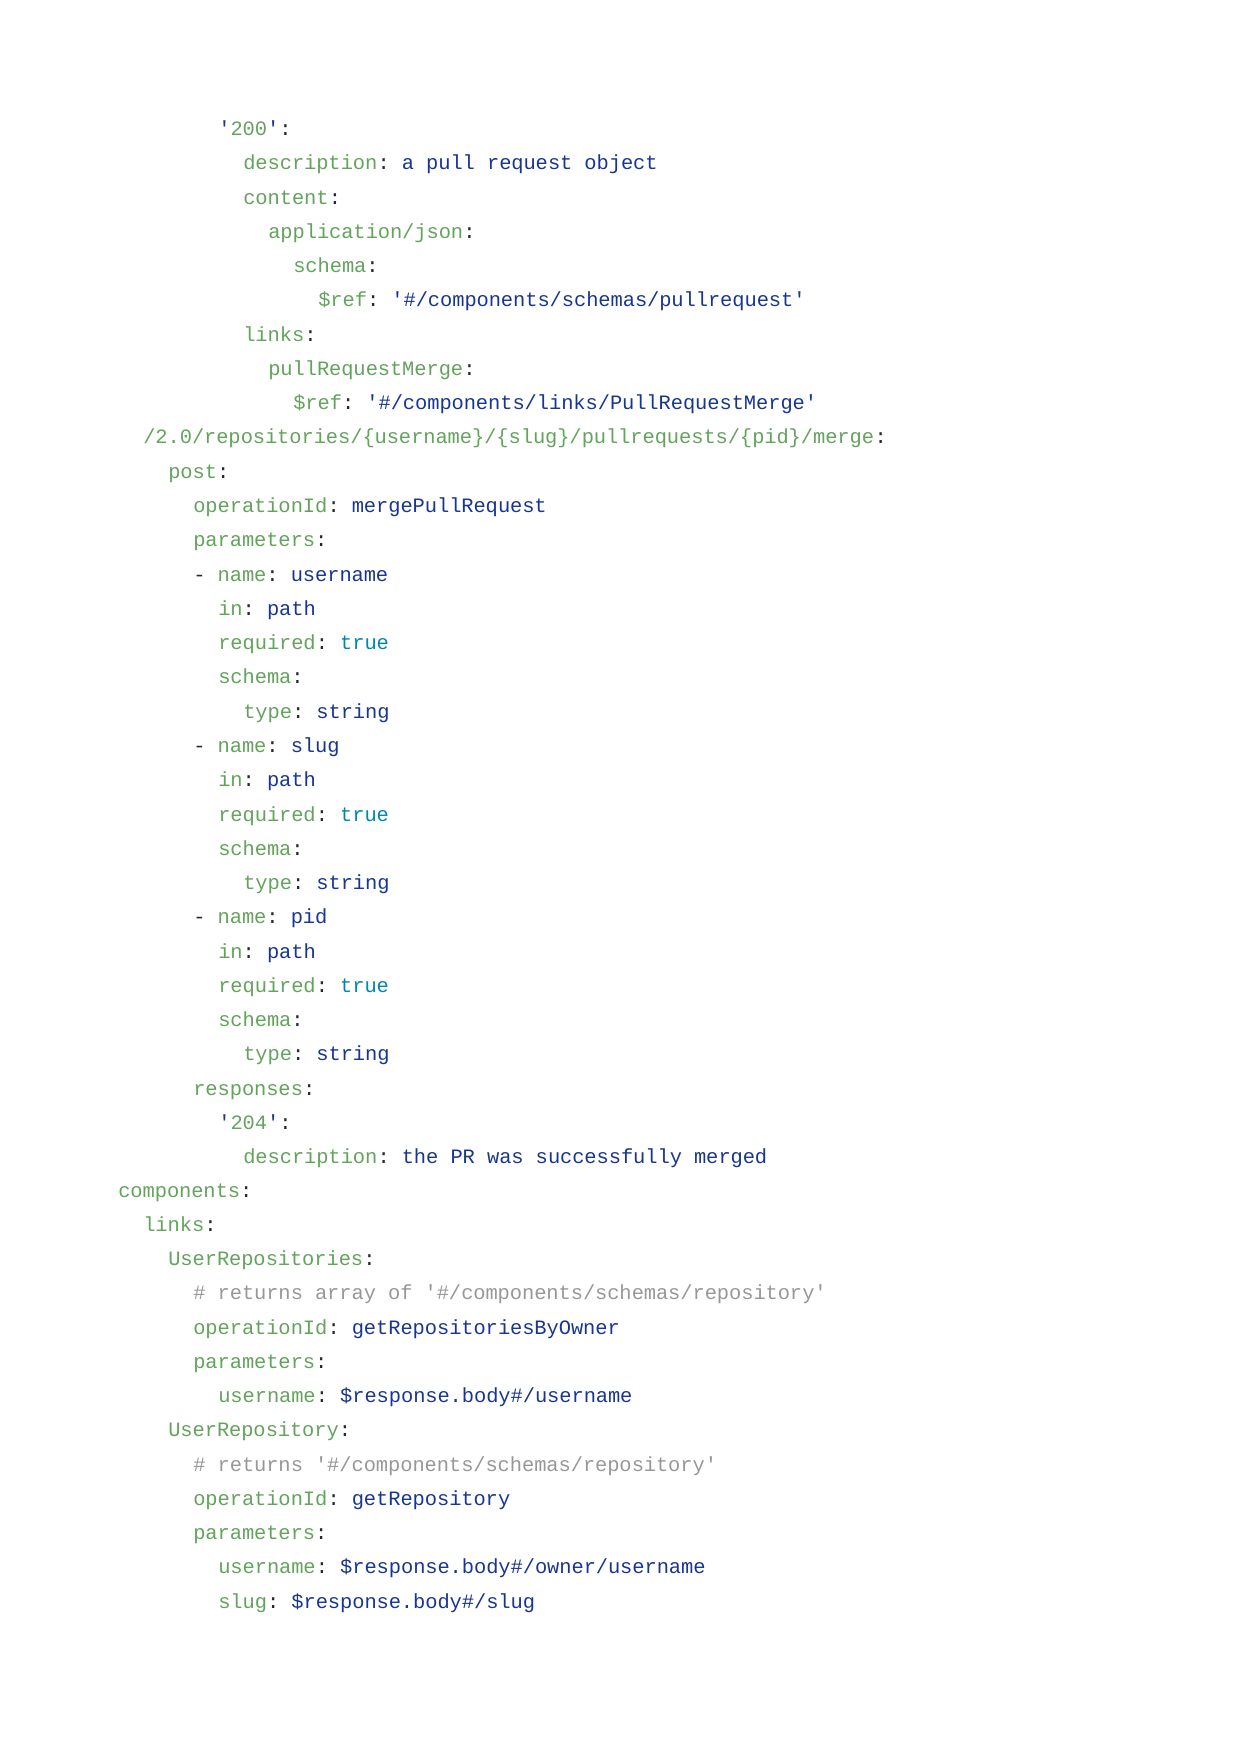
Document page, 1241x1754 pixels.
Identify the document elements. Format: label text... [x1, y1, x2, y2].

text schema: [118, 838, 1122, 861]
text components: [118, 1181, 1122, 1203]
text required: true [118, 975, 1122, 998]
text slug: $response.body#/slug [118, 1591, 1122, 1614]
text content: [118, 187, 1122, 210]
text UserRepository: [118, 1419, 1122, 1443]
text operationId: mergePullRequest [118, 495, 1122, 519]
text parameters: [118, 1351, 1122, 1374]
text username: $response.body#/username [118, 1385, 1122, 1409]
text schema: [118, 666, 1122, 690]
text in: path [118, 769, 1122, 793]
text '204': [118, 1112, 1122, 1136]
text type: string [118, 701, 1122, 724]
text responses: [118, 1078, 1122, 1101]
text required: true [118, 803, 1122, 827]
text links: [118, 324, 1122, 347]
text UserRepositories: [118, 1248, 1122, 1272]
text schema: [118, 255, 1122, 279]
text - name: username [118, 564, 1122, 587]
text links: [118, 1214, 1122, 1237]
text pullRequestMerge: [118, 358, 1122, 382]
text required: true [118, 632, 1122, 656]
text application/json: [118, 221, 1122, 244]
text description: a pull request object [118, 152, 1122, 176]
text description: the PR was successfully merged [118, 1146, 1122, 1170]
text type: string [118, 1043, 1122, 1067]
text - name: slug [118, 735, 1122, 759]
text $ref: '#/components/schemas/pullrequest' [118, 289, 1122, 313]
text '200': [118, 118, 1122, 142]
text parameters: [118, 1522, 1122, 1546]
text post: [118, 461, 1122, 484]
text # returns '#/components/schemas/repository' [118, 1454, 1122, 1477]
text operationId: getRepository [118, 1488, 1122, 1512]
text schema: [118, 1009, 1122, 1033]
text $ref: '#/components/links/PullRequestMerge' [118, 392, 1122, 416]
text in: path [118, 941, 1122, 964]
text parameters: [118, 529, 1122, 553]
text - name: pid [118, 906, 1122, 930]
text /2.0/repositories/{username}/{slug}/pullrequests/{pid}/merge: [118, 427, 1122, 450]
text # returns array of '#/components/schemas/repository' [118, 1282, 1122, 1306]
text operationId: getRepositoriesByOwner [118, 1317, 1122, 1340]
text username: $response.body#/owner/username [118, 1557, 1122, 1580]
text in: path [118, 598, 1122, 622]
text type: string [118, 872, 1122, 896]
